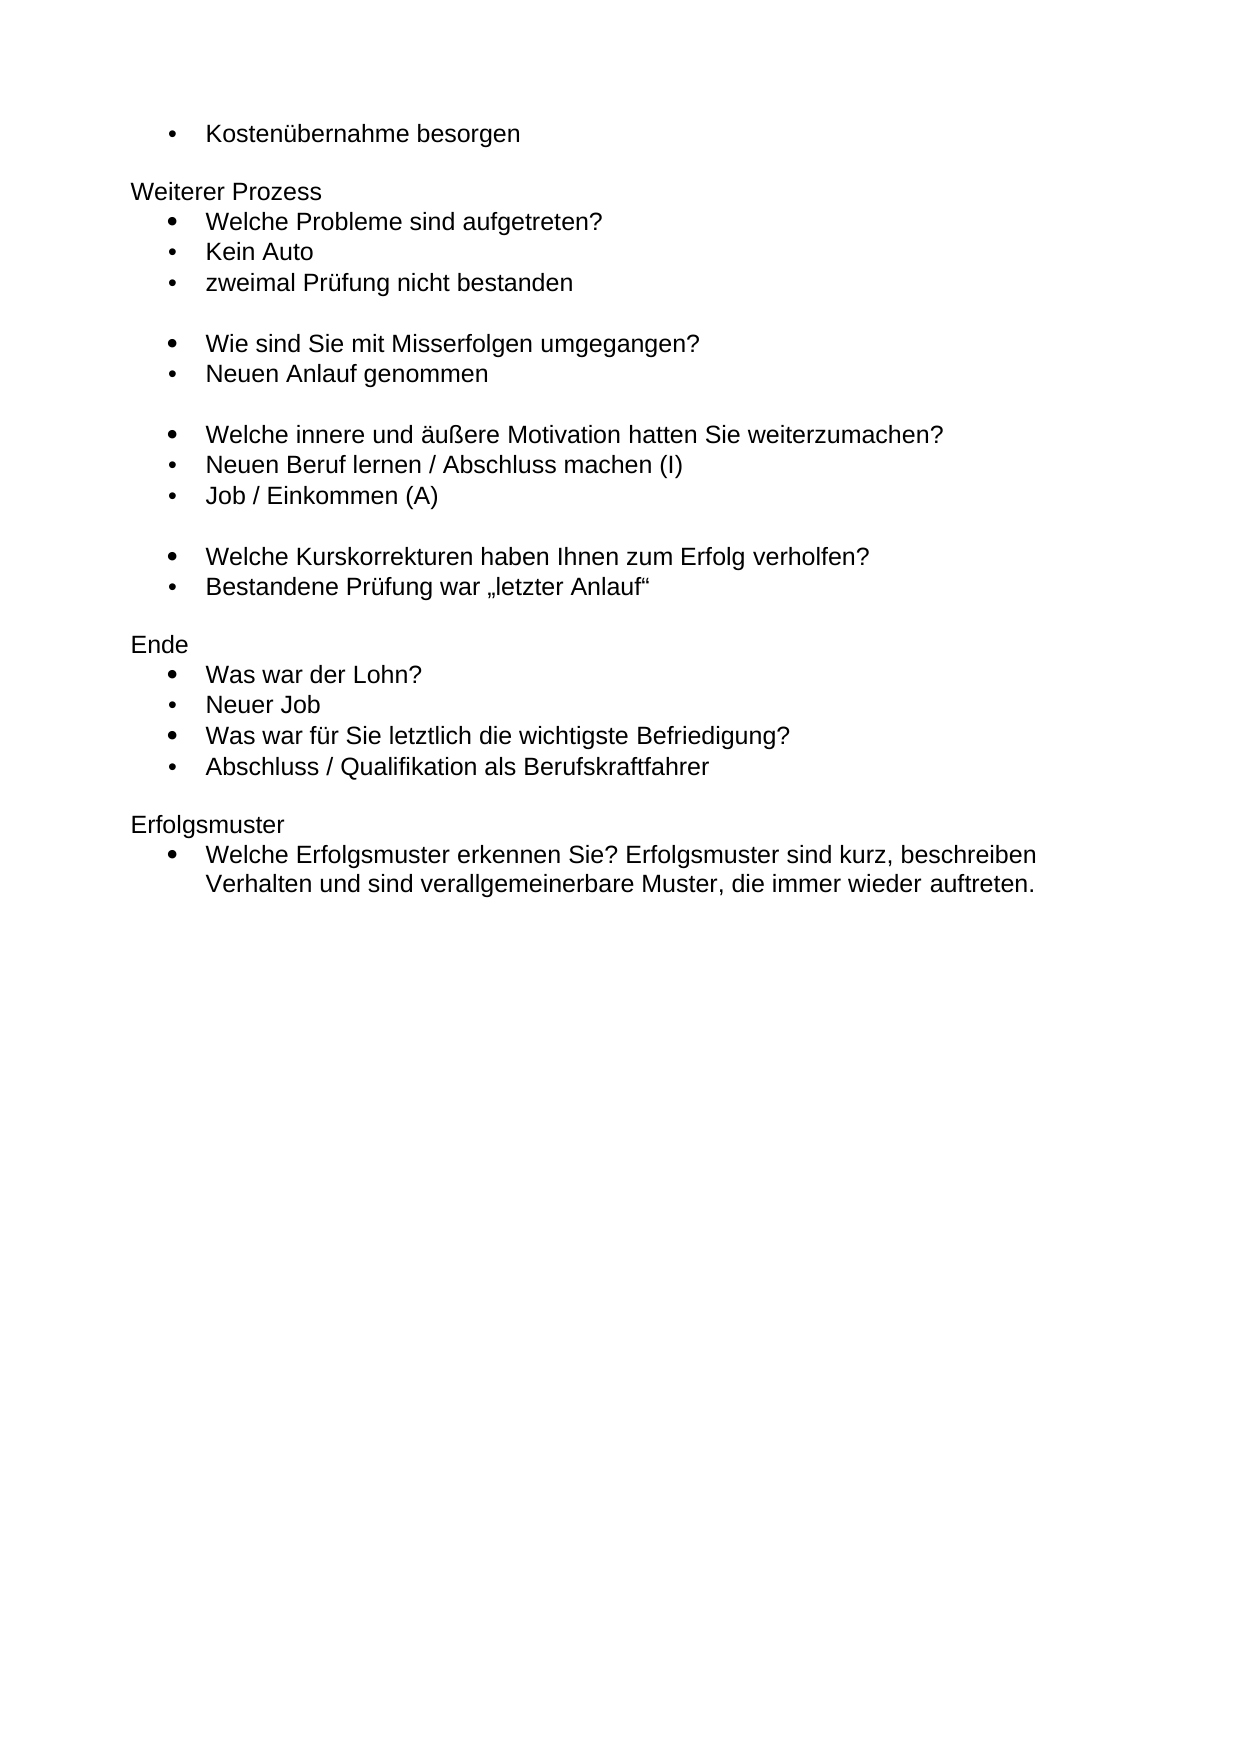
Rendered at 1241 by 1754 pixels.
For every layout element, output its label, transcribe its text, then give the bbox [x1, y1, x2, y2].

list Welche Kurskorrekturen haben Ihnen zum Erfolg verholfen? [168, 541, 1122, 571]
list Was war für Sie letztlich die wichtigste Befriedigung? [168, 720, 1122, 751]
text Weiterer Prozess [130, 177, 1122, 206]
list Bestandene Prüfung war „letzter Anlauf“ [168, 571, 1122, 602]
list zweimal Prüfung nicht bestanden [168, 267, 1122, 297]
list Kostenübernahme besorgen [168, 118, 1122, 149]
list Abschluss / Qualifikation als Berufskraftfahrer [168, 751, 1122, 781]
text Erfolgsmuster [130, 809, 1122, 838]
list Was war der Lohn? [168, 659, 1122, 689]
list Welche innere und äußere Motivation hatten Sie weiterzumachen? [168, 419, 1122, 449]
list Neuen Beruf lernen / Abschluss machen (I) [168, 449, 1122, 480]
list Welche Erfolgsmuster erkennen Sie? Erfolgsmuster sind kurz, beschreiben Verhalten und sind verallgemeinerbare Muster, die immer wieder auftreten. [168, 841, 1074, 898]
list Wie sind Sie mit Misserfolgen umgegangen? [168, 328, 1122, 358]
list Job / Einkommen (A) [168, 480, 1122, 510]
text Ende [130, 630, 1122, 659]
list Welche Probleme sind aufgetreten? [168, 206, 1122, 236]
list Kein Auto [168, 236, 1122, 267]
list Neuer Job [168, 689, 1122, 720]
list Neuen Anlauf genommen [168, 358, 1122, 389]
